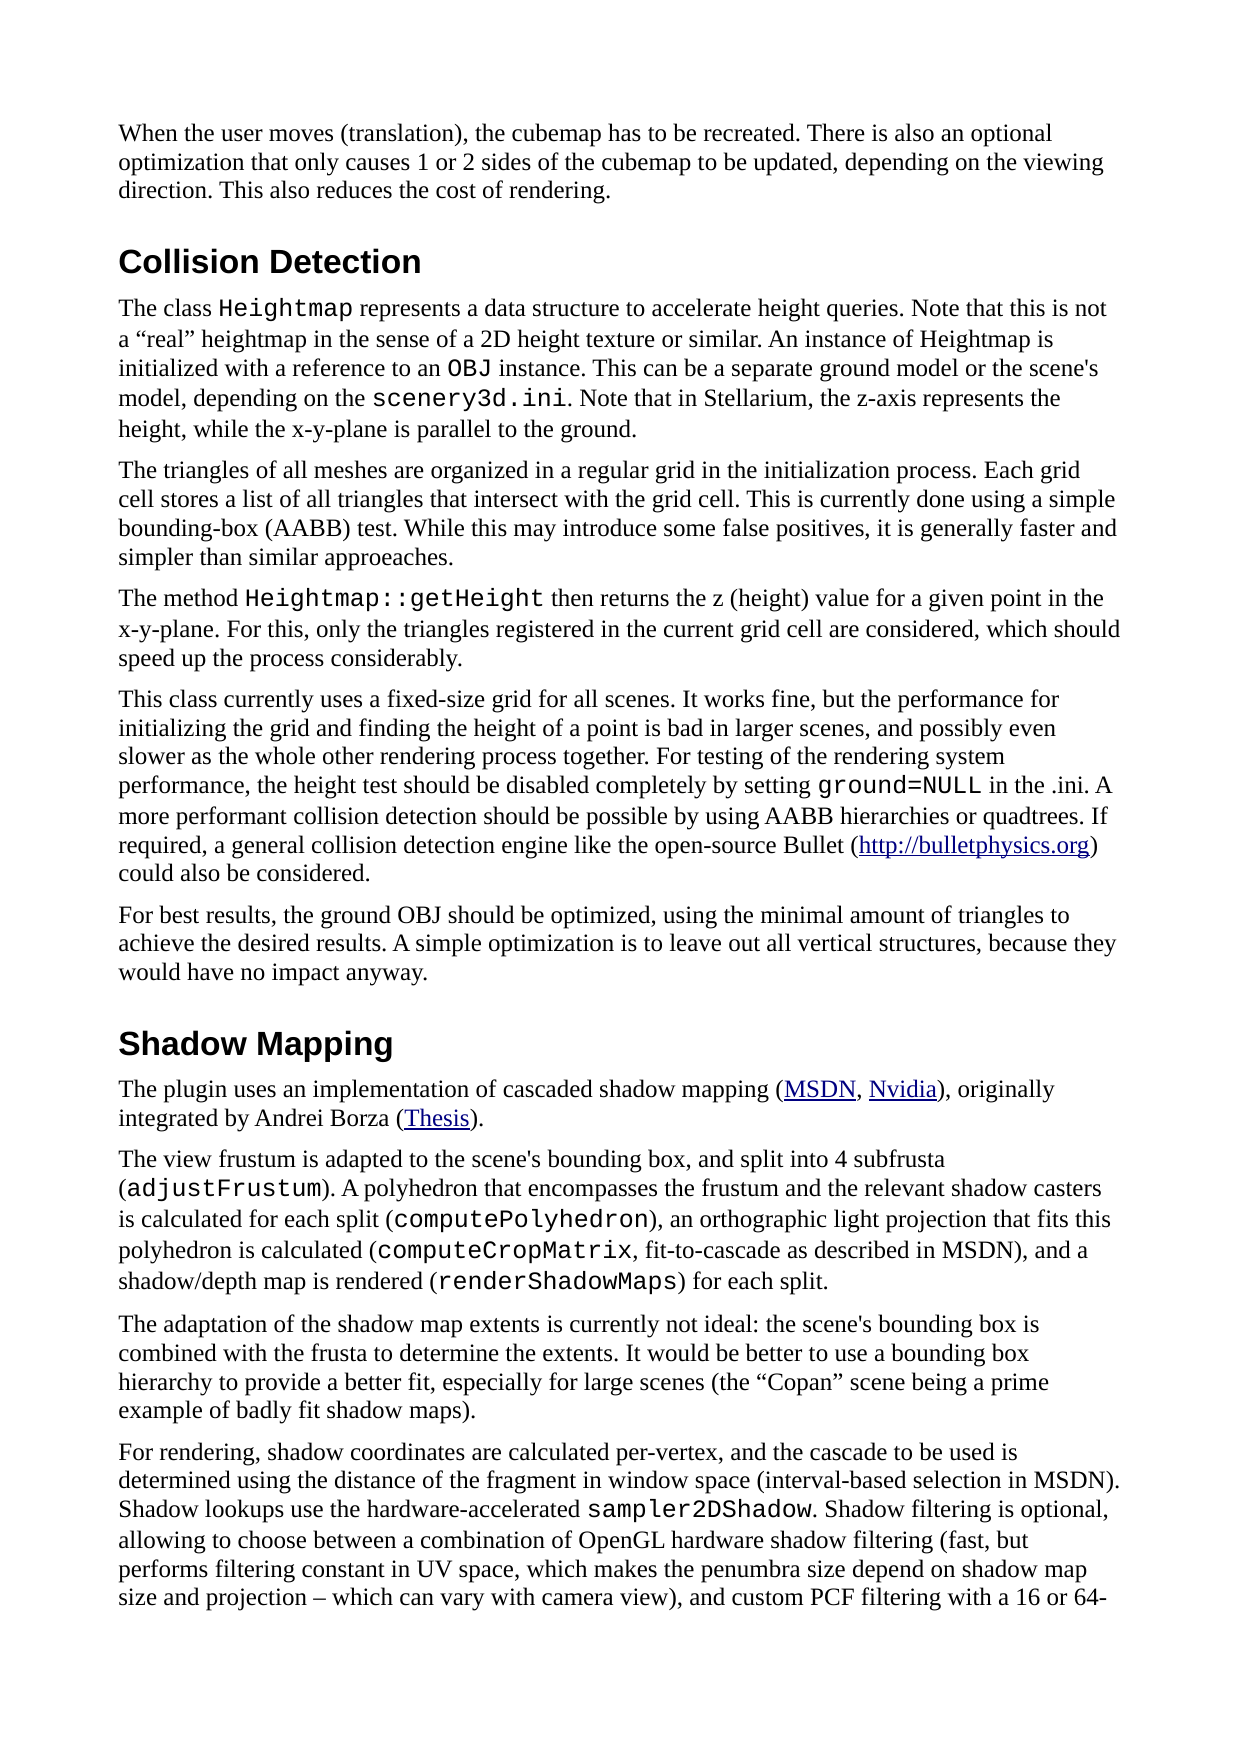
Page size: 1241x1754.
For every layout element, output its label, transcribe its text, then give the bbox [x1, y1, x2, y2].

text The triangles of all meshes are organized in a regular grid in the initialization process. Each grid cell stores a list of all triangles that intersect with the grid cell. This is currently done using a simple bounding-box (AABB) test. While this may introduce some false positives, it is generally faster and simpler than similar approeaches. [118, 456, 1122, 571]
text This class currently uses a fixed-size grid for all scenes. It works fine, but the performance for initializing the grid and finding the height of a point is bad in larger scenes, and possibly even slower as the whole other rendering process together. For testing of the rendering system performance, the height test should be disabled completely by setting ground=NULL in the .ini. A more performant collision detection should be possible by using AABB hierarchies or quadtrees. If required, a general collision detection engine like the open-source Bullet (http://bulletphysics.org) could also be considered. [118, 684, 1122, 887]
text When the user moves (translation), the cubemap has to be recreated. There is also an optional optimization that only causes 1 or 2 sides of the cubemap to be updated, depending on the viewing direction. This also reduces the cost of rendering. [118, 118, 1122, 204]
text The class Heightmap represents a data structure to accelerate height queries. Note that this is not a “real” heightmap in the sense of a 2D height texture or similar. An instance of Heightmap is initialized with a reference to an OBJ instance. This can be a separate ground model or the scene's model, depending on the scenery3d.ini. Note that in Stellarium, the z-axis represents the height, while the x-y-plane is parallel to the ground. [118, 293, 1122, 443]
text The view frustum is adapted to the scene's bounding box, and split into 4 subfrusta (adjustFrustum). A polyhedron that encompasses the frustum and the relevant shadow casters is calculated for each split (computePolyhedron), an orthographic light projection that fits this polyhedron is calculated (computeCropMatrix, fit-to-cascade as described in MSDN), and a shadow/depth map is rendered (renderShadowMaps) for each split. [118, 1144, 1122, 1297]
text The method Heightmap::getHeight then returns the z (height) value for a given point in the x-y-plane. For this, only the triangles registered in the current grid cell are considered, which should speed up the process considerably. [118, 583, 1122, 671]
subtitle Shadow Mapping [118, 1023, 1122, 1062]
subtitle Collision Detection [118, 242, 1122, 281]
text The plugin uses an implementation of cascaded shadow mapping (MSDN, Nvidia), originally integrated by Andrei Borza (Thesis). [118, 1074, 1122, 1132]
text The adaptation of the shadow map extents is currently not ideal: the scene's bounding box is combined with the frusta to determine the extents. It would be better to use a bounding box hierarchy to provide a better fit, especially for large scenes (the “Copan” scene being a prime example of badly fit shadow maps). [118, 1309, 1122, 1424]
text For rendering, shadow coordinates are calculated per-vertex, and the cascade to be used is determined using the distance of the fragment in window space (interval-based selection in MSDN). Shadow lookups use the hardware-accelerated sampler2DShadow. Shadow filtering is optional, allowing to choose between a combination of OpenGL hardware shadow filtering (fast, but performs filtering constant in UV space, which makes the penumbra size depend on shadow map size and projection – which can vary with camera view), and custom PCF filtering with a 16 or 64- [118, 1437, 1122, 1611]
text For best results, the ground OBJ should be optimized, using the minimal amount of triangles to achieve the desired results. A simple optimization is to leave out all vertical structures, because they would have no impact anyway. [118, 900, 1122, 986]
